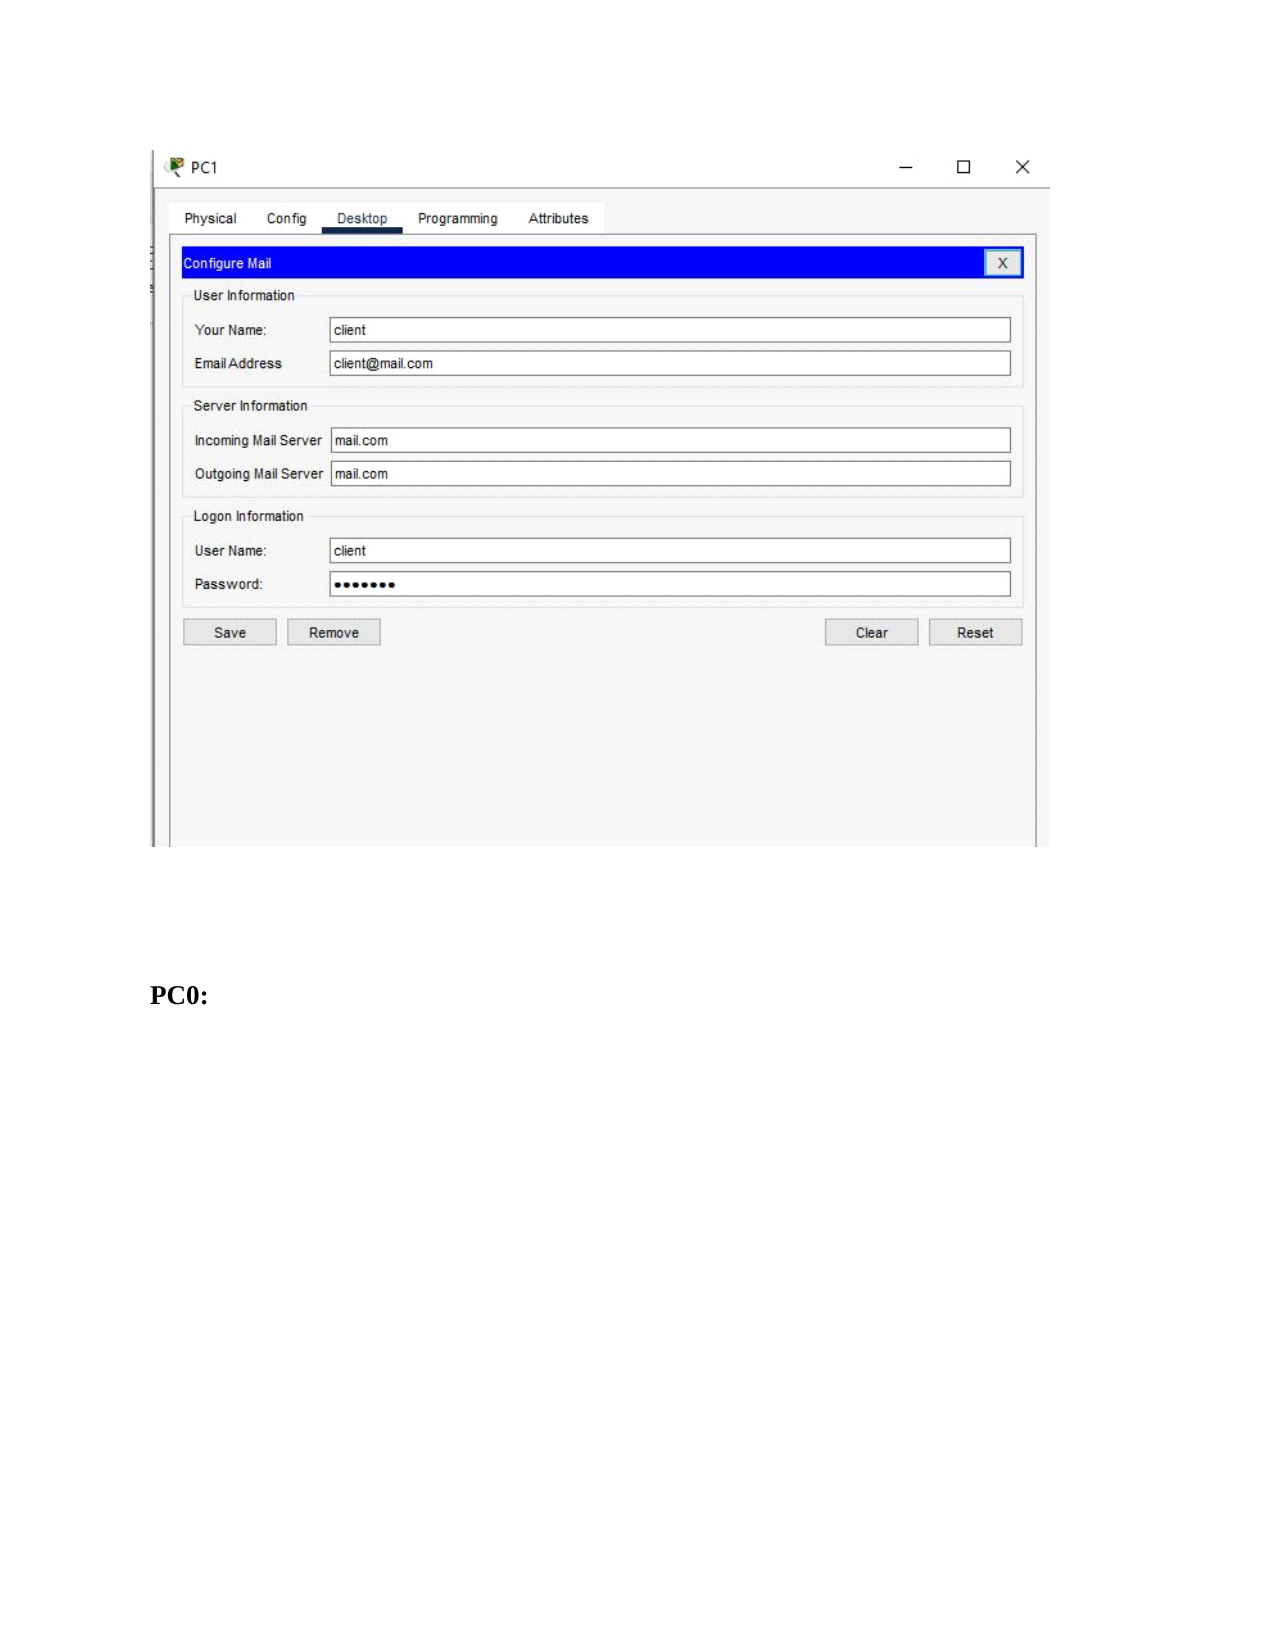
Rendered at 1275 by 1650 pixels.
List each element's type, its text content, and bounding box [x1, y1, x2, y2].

text PC0: [150, 931, 1125, 1027]
